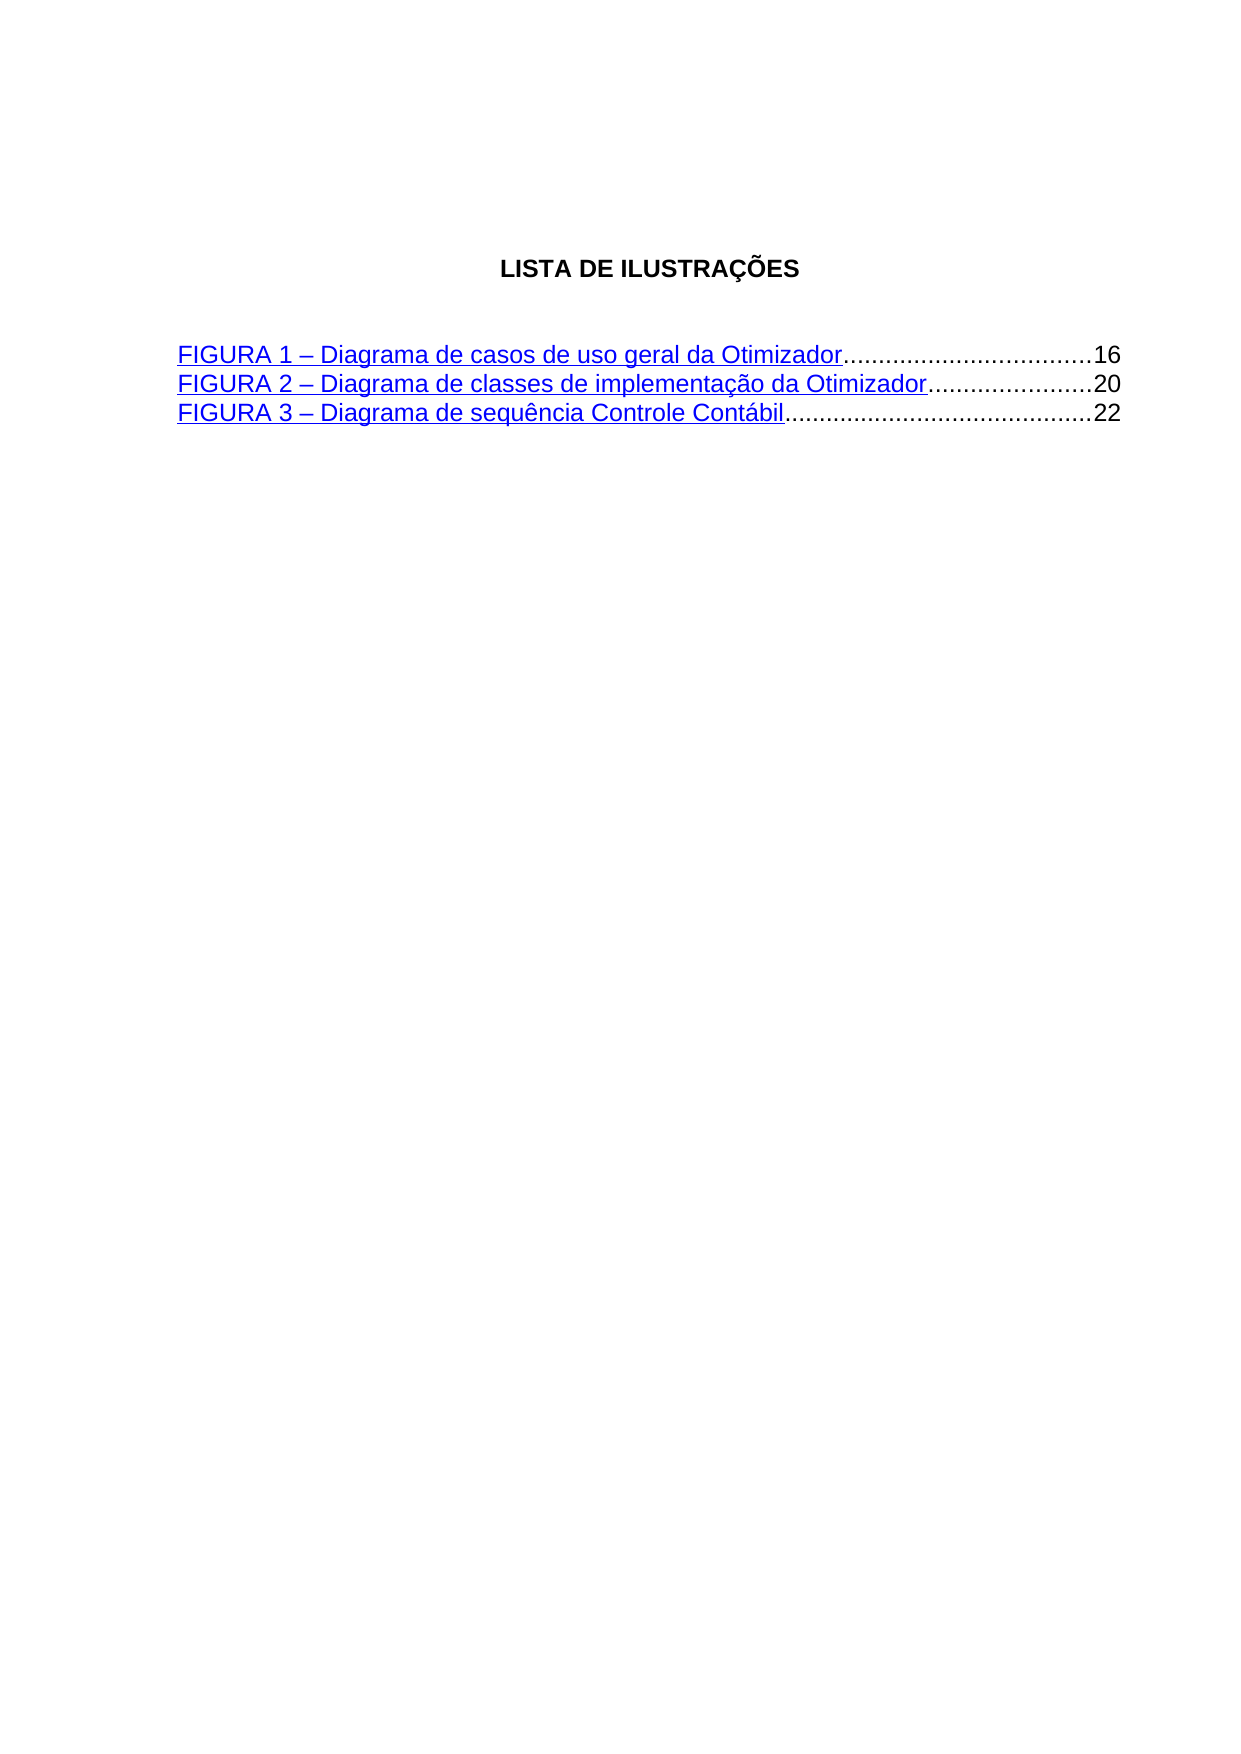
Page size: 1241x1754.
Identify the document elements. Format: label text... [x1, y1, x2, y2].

text Figura 1 – Diagrama de casos de uso geral da Otimizador 16 [177, 340, 1122, 369]
text Figura 2 – Diagrama de classes de implementação da Otimizador 20 [177, 369, 1122, 398]
text LISTA DE ILUSTRAÇÕES [177, 254, 1122, 283]
text Figura 3 – Diagrama de sequência Controle Contábil 22 [177, 398, 1122, 427]
